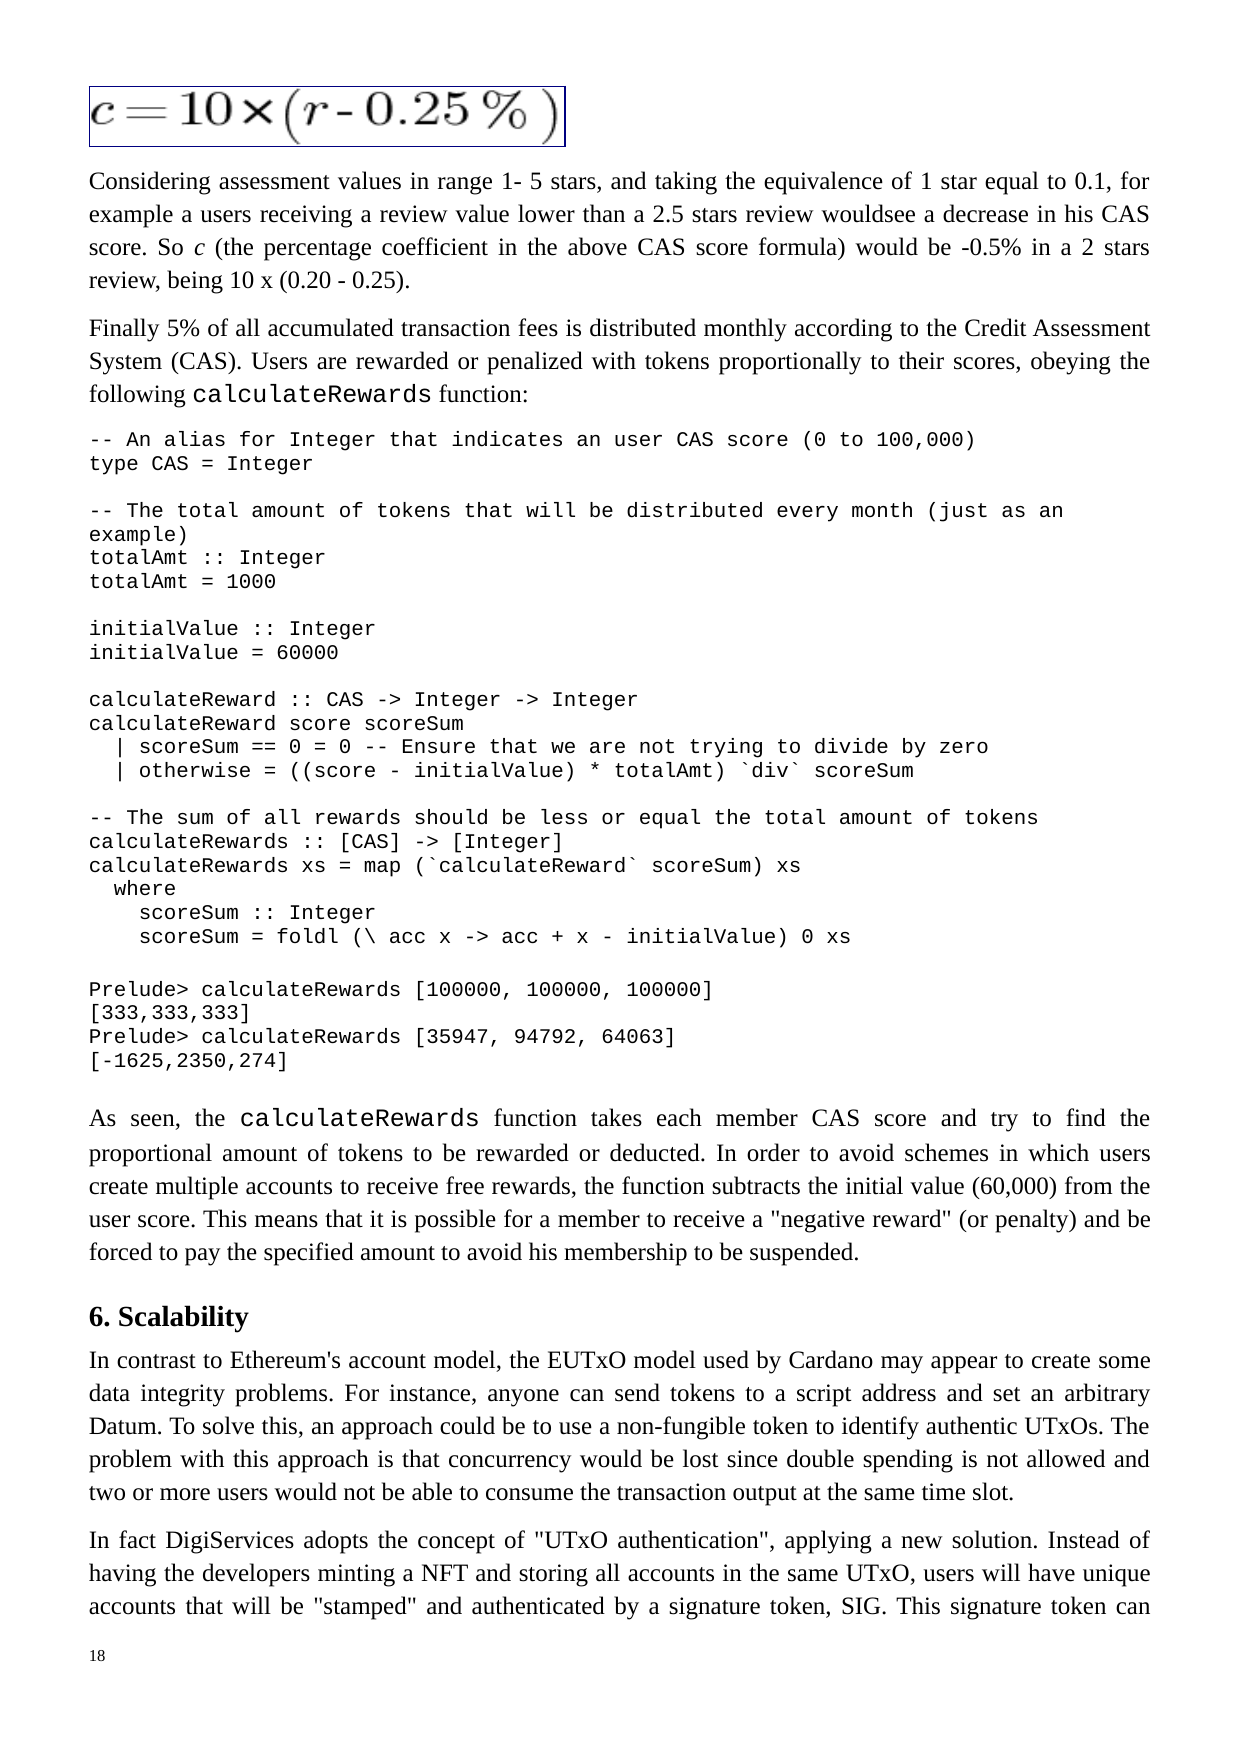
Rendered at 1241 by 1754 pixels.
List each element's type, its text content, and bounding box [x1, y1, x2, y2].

text In fact DigiServices adopts the concept of "UTxO authentication", applying a new solution. Instead of having the developers minting a NFT and storing all accounts in the same UTxO, users will have unique accounts that will be "stamped" and authenticated by a signature token, SIG. This signature token can [88, 1525, 1152, 1620]
text As seen, the calculateRewards function takes each member CAS score and try to find the proportional amount of tokens to be rewarded or deducted. In order to avoid schemes in which users create multiple accounts to receive free rewards, the function subtracts the initial value (60,000) from the user score. This means that it is possible for a member to receive a "negative reward" (or penalty) and be forced to pay the specified amount to avoid his membership to be suspended. [88, 1103, 1152, 1266]
picture [90, 87, 564, 146]
text where [88, 878, 1152, 902]
text scoreSum :: Integer [88, 902, 1152, 926]
text Prelude> calculateRewards [35947, 94792, 64063] [88, 1026, 1152, 1050]
text calculateReward score scoreSum [88, 713, 1152, 736]
text Finally 5% of all accumulated transaction fees is distributed monthly according to the Credit Assessment System (CAS). Users are rewarded or penalized with tokens proportionally to their scores, obeying the following calculateRewards function: [88, 313, 1152, 410]
text | otherwise = ((score - initialValue) * totalAmt) `div` scoreSum [88, 760, 1152, 784]
text totalAmt :: Integer [88, 547, 1152, 571]
text type CAS = Integer [88, 453, 1152, 476]
text In contrast to Ethereum's account model, the EUTxO model used by Cardano may appear to create some data integrity problems. For instance, anyone can send tokens to a script address and set an arbitrary Datum. To solve this, an approach could be to use a non-fungible token to identify authentic UTxOs. The problem with this approach is that concurrency would be lost since double spending is not allowed and two or more users would not be able to consume the transaction output at the same time slot. [88, 1345, 1152, 1506]
text Considering assessment values in range 1- 5 stars, and taking the equivalence of 1 star equal to 0.1, for example a users receiving a review value lower than a 2.5 stars review wouldsee a decrease in his CAS score. So c (the percentage coefficient in the above CAS score formula) would be -0.5% in a 2 stars review, being 10 x (0.20 - 0.25). [88, 166, 1152, 294]
text Prelude> calculateRewards [100000, 100000, 100000] [88, 979, 1152, 1002]
text calculateReward :: CAS -> Integer -> Integer [88, 689, 1152, 713]
text -- The sum of all rewards should be less or equal the total amount of tokens [88, 807, 1152, 831]
text scoreSum = foldl (\ acc x -> acc + x - initialValue) 0 xs [88, 926, 1152, 949]
text [-1625,2350,274] [88, 1050, 1152, 1073]
text calculateRewards :: [CAS] -> [Integer] [88, 831, 1152, 855]
text calculateRewards xs = map (`calculateReward` scoreSum) xs [88, 855, 1152, 878]
subtitle 6. Scalability [88, 1299, 1152, 1333]
text -- The total amount of tokens that will be distributed every month (just as an example) [88, 500, 1152, 547]
text initialValue = 60000 [88, 642, 1152, 666]
text totalAmt = 1000 [88, 571, 1152, 594]
text [333,333,333] [88, 1002, 1152, 1026]
text initialValue :: Integer [88, 618, 1152, 642]
text | scoreSum == 0 = 0 -- Ensure that we are not trying to divide by zero [88, 736, 1152, 760]
text -- An alias for Integer that indicates an user CAS score (0 to 100,000) [88, 429, 1152, 453]
